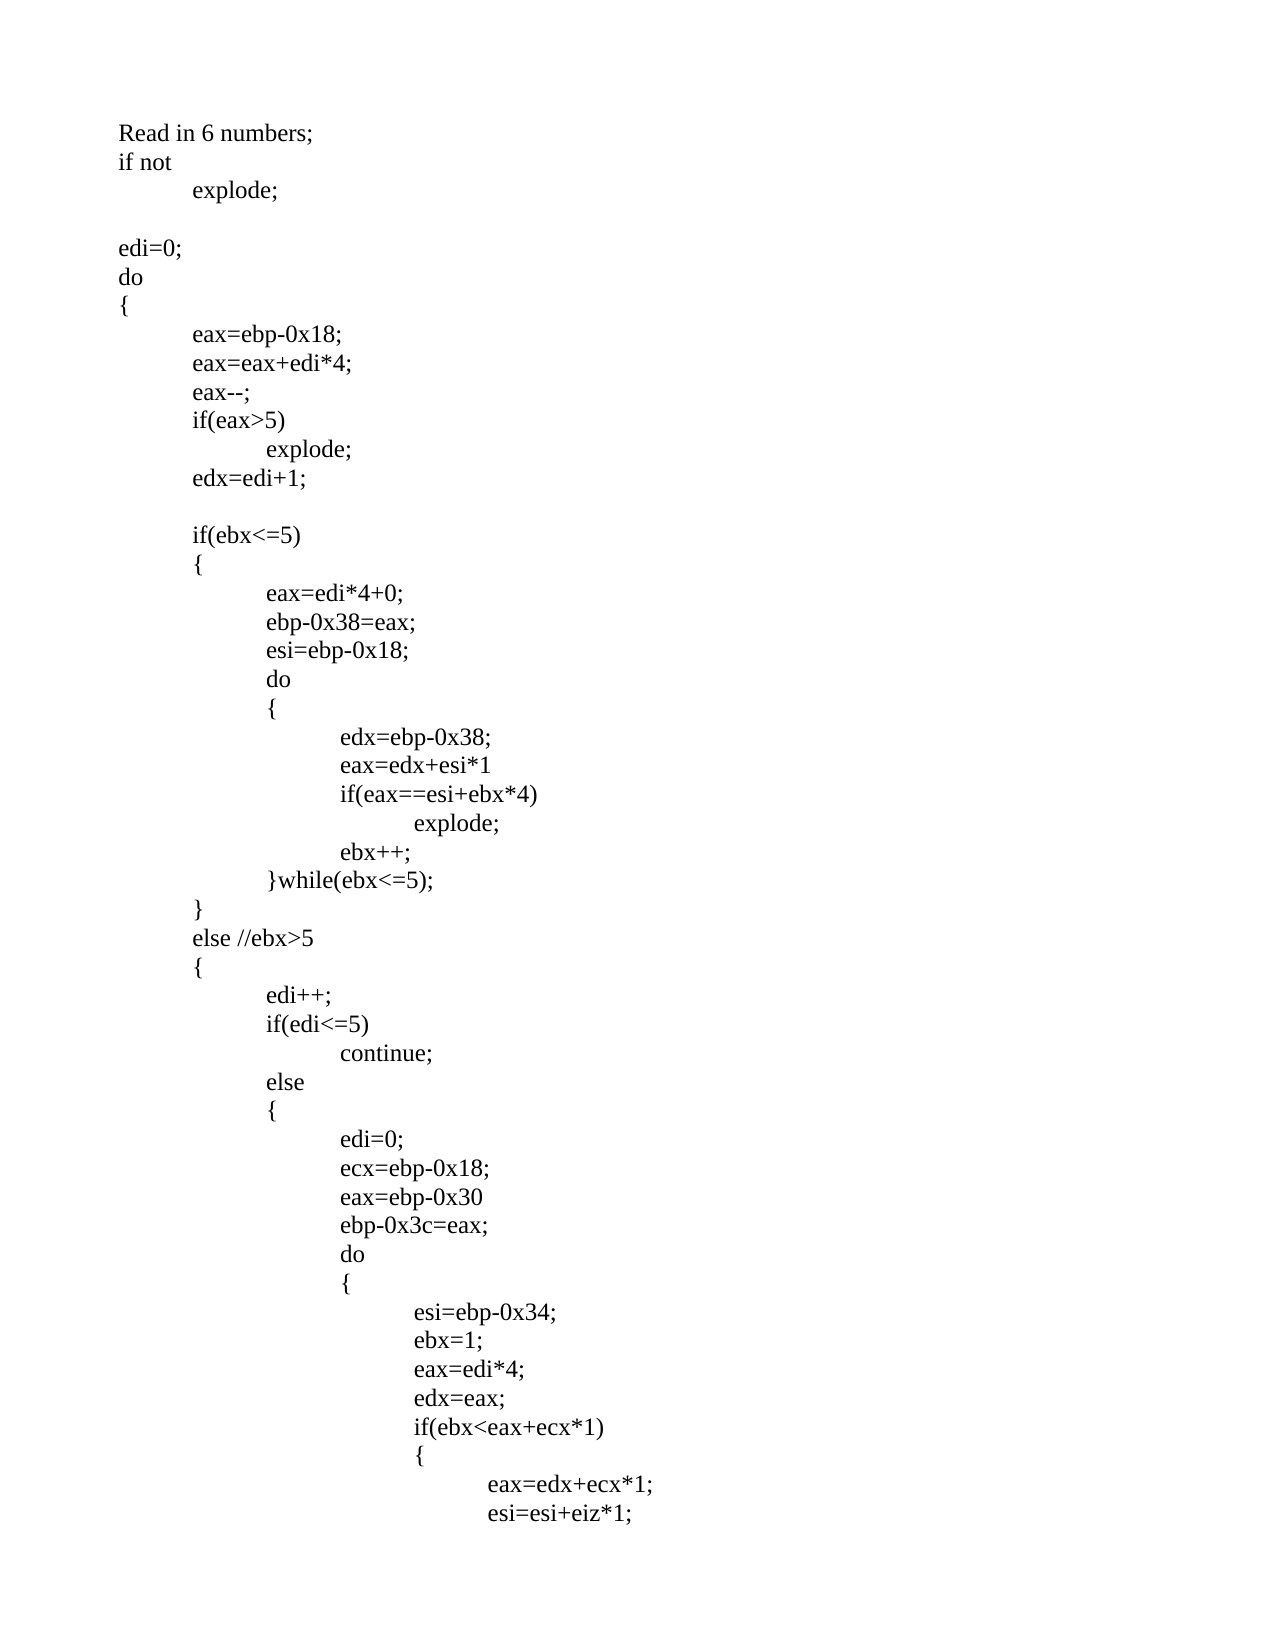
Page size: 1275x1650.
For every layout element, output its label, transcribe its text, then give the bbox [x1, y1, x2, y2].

text do [118, 262, 1157, 291]
text explode; [118, 434, 1157, 463]
text edi=0; [118, 233, 1157, 262]
text ebp-0x38=eax; [118, 607, 1157, 636]
text eax=eax+edi*4; [118, 348, 1157, 377]
text eax=edx+ecx*1; [118, 1469, 1157, 1498]
text esi=ebp-0x18; [118, 636, 1157, 664]
text eax=edx+esi*1 [118, 751, 1157, 779]
text eax=edi*4; [118, 1354, 1157, 1383]
text }while(ebx<=5); [118, 866, 1157, 894]
text ebx=1; [118, 1326, 1157, 1354]
text if(ebx<=5) [118, 521, 1157, 549]
text do [118, 1239, 1157, 1268]
text edx=edi+1; [118, 463, 1157, 492]
text { [118, 1096, 1157, 1124]
text edx=eax; [118, 1383, 1157, 1412]
text if(ebx<eax+ecx*1) [118, 1412, 1157, 1441]
text edi++; [118, 981, 1157, 1009]
text eax=edi*4+0; [118, 578, 1157, 607]
text explode; [118, 808, 1157, 837]
text eax=ebp-0x30 [118, 1182, 1157, 1211]
text eax--; [118, 377, 1157, 406]
text do [118, 664, 1157, 693]
text ebp-0x3c=eax; [118, 1211, 1157, 1239]
text { [118, 1441, 1157, 1469]
text edx=ebp-0x38; [118, 722, 1157, 751]
text Read in 6 numbers; [118, 118, 1157, 147]
text if(edi<=5) [118, 1009, 1157, 1038]
text else [118, 1067, 1157, 1096]
text { [118, 952, 1157, 981]
text if(eax==esi+ebx*4) [118, 779, 1157, 808]
text eax=ebp-0x18; [118, 319, 1157, 348]
text explode; [118, 176, 1157, 204]
text { [118, 1268, 1157, 1297]
text continue; [118, 1038, 1157, 1067]
text if not [118, 147, 1157, 176]
text else //ebx>5 [118, 923, 1157, 952]
text } [118, 894, 1157, 923]
text { [118, 291, 1157, 319]
text edi=0; [118, 1124, 1157, 1153]
text ebx++; [118, 837, 1157, 866]
text esi=ebp-0x34; [118, 1297, 1157, 1326]
text esi=esi+eiz*1; [118, 1498, 1157, 1527]
text ecx=ebp-0x18; [118, 1153, 1157, 1182]
text { [118, 693, 1157, 722]
text { [118, 549, 1157, 578]
text if(eax>5) [118, 406, 1157, 434]
